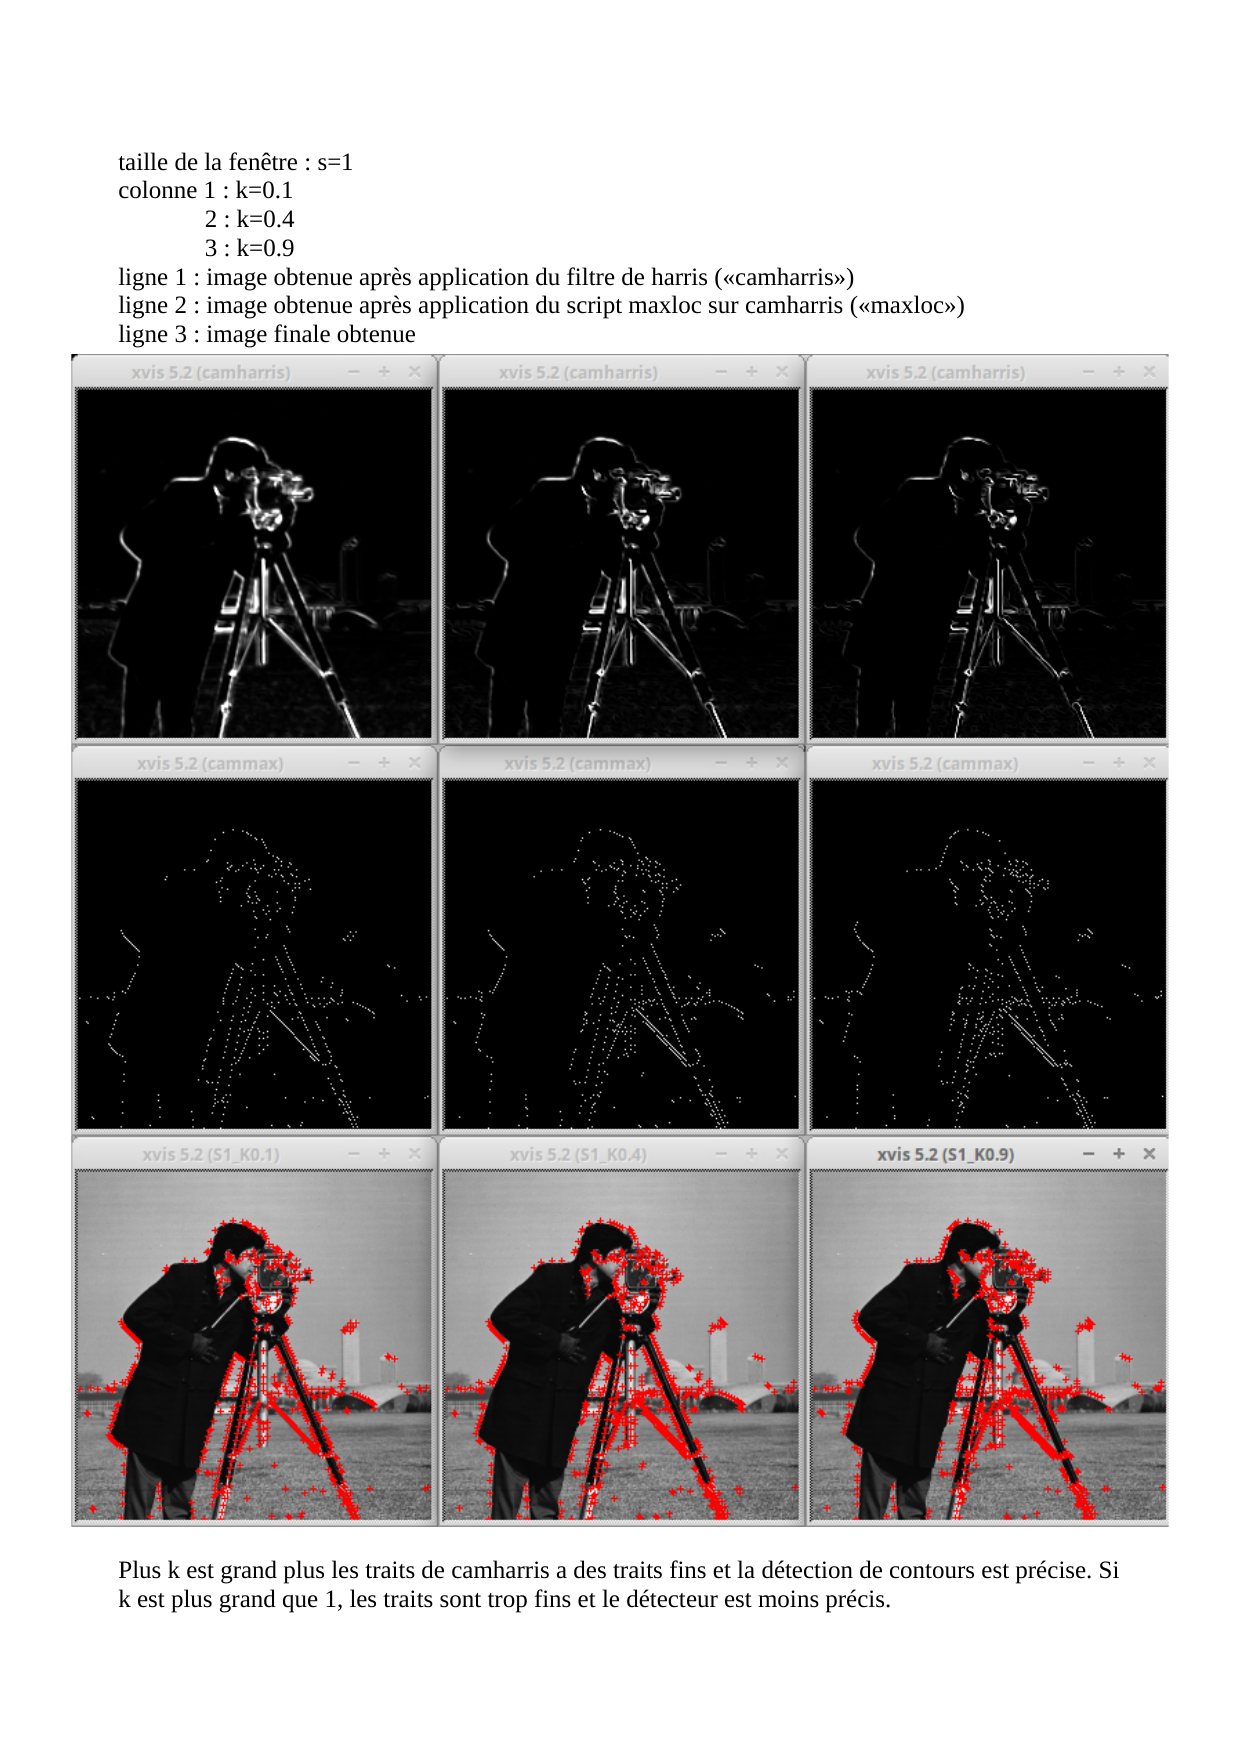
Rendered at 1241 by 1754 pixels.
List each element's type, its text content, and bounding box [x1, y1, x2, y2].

text Plus k est grand plus les traits de camharris a des traits fins et la détection de contours est précise. Si k est plus grand que 1, les traits sont trop fins et le détecteur est moins précis. [118, 1555, 1122, 1612]
text colonne 1 : k=0.1 [118, 176, 1122, 204]
picture [71, 354, 1169, 1527]
text ligne 3 : image finale obtenue [118, 319, 1122, 348]
text taille de la fenêtre : s=1 [118, 147, 1122, 176]
text ligne 1 : image obtenue après application du filtre de harris («camharris») [118, 262, 1122, 291]
text 3 : k=0.9 [118, 233, 1122, 262]
text ligne 2 : image obtenue après application du script maxloc sur camharris («maxloc») [118, 291, 1122, 319]
text 2 : k=0.4 [118, 204, 1122, 233]
